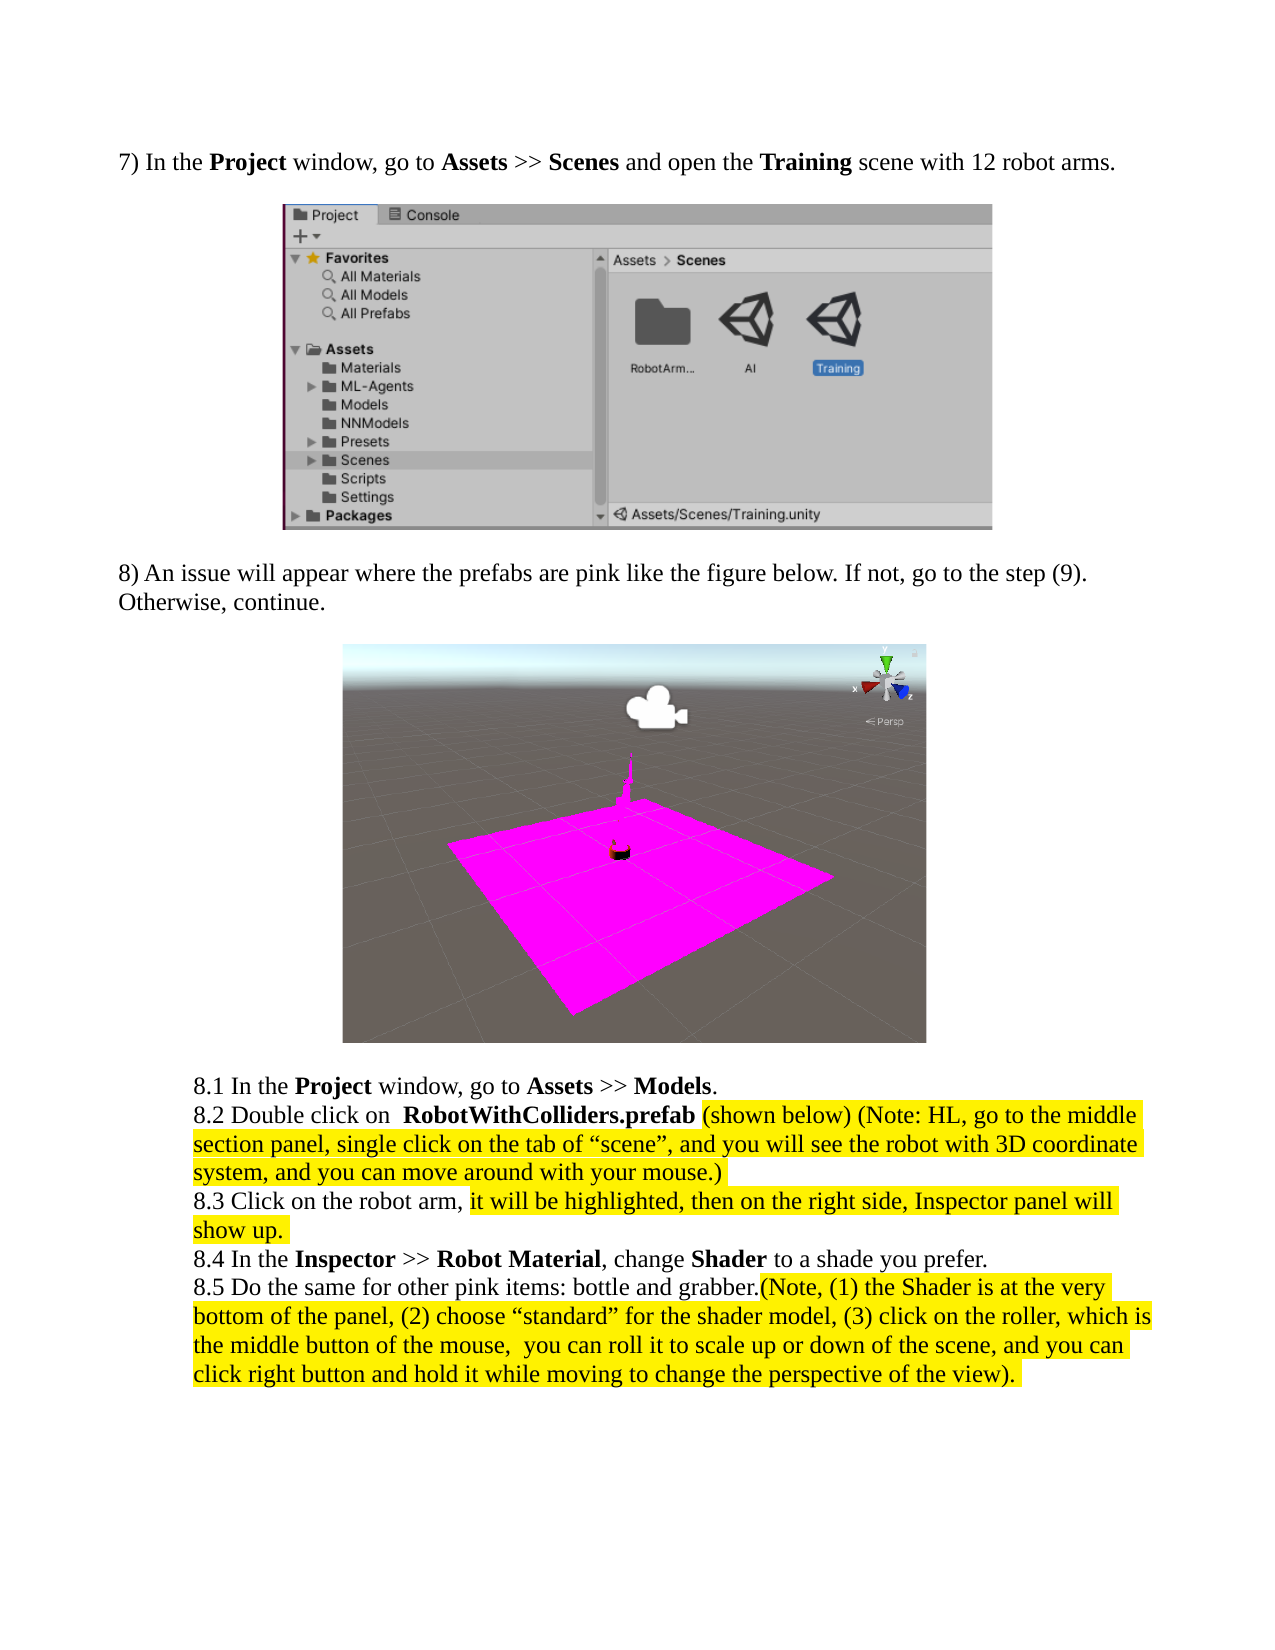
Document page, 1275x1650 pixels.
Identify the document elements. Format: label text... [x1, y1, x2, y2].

picture [282, 204, 993, 530]
list 8.4 In the Inspector >> Robot Material, change Shader to a shade you prefer. [156, 1244, 1157, 1272]
list 8.5 Do the same for other pink items: bottle and grabber.(Note, (1) the Shader is at the very bottom of the panel, (2) choose “standard” for the shader model, (3) click on the roller, which is the middle button of the mouse, you can roll it to scale up or down of the scene, and you can click right button and hold it while moving to change the perspective of the view). [156, 1272, 1157, 1387]
text 7) In the Project window, go to Assets >> Scenes and open the Training scene with 12 robot arms. [118, 147, 1157, 176]
picture [342, 644, 927, 1043]
text 8) An issue will appear where the prefabs are pink like the figure below. If not, go to the step (9). Otherwise, continue. [118, 558, 1157, 616]
list 8.2 Double click on RobotWithColliders.prefab (shown below) (Note: HL, go to the middle section panel, single click on the tab of “scene”, and you will see the robot with 3D coordinate system, and you can move around with your mouse.) [156, 1100, 1157, 1186]
list 8.1 In the Project window, go to Assets >> Models. [156, 1071, 1157, 1100]
list 8.3 Click on the robot arm, it will be highlighted, then on the right side, Inspector panel will show up. [156, 1186, 1157, 1244]
